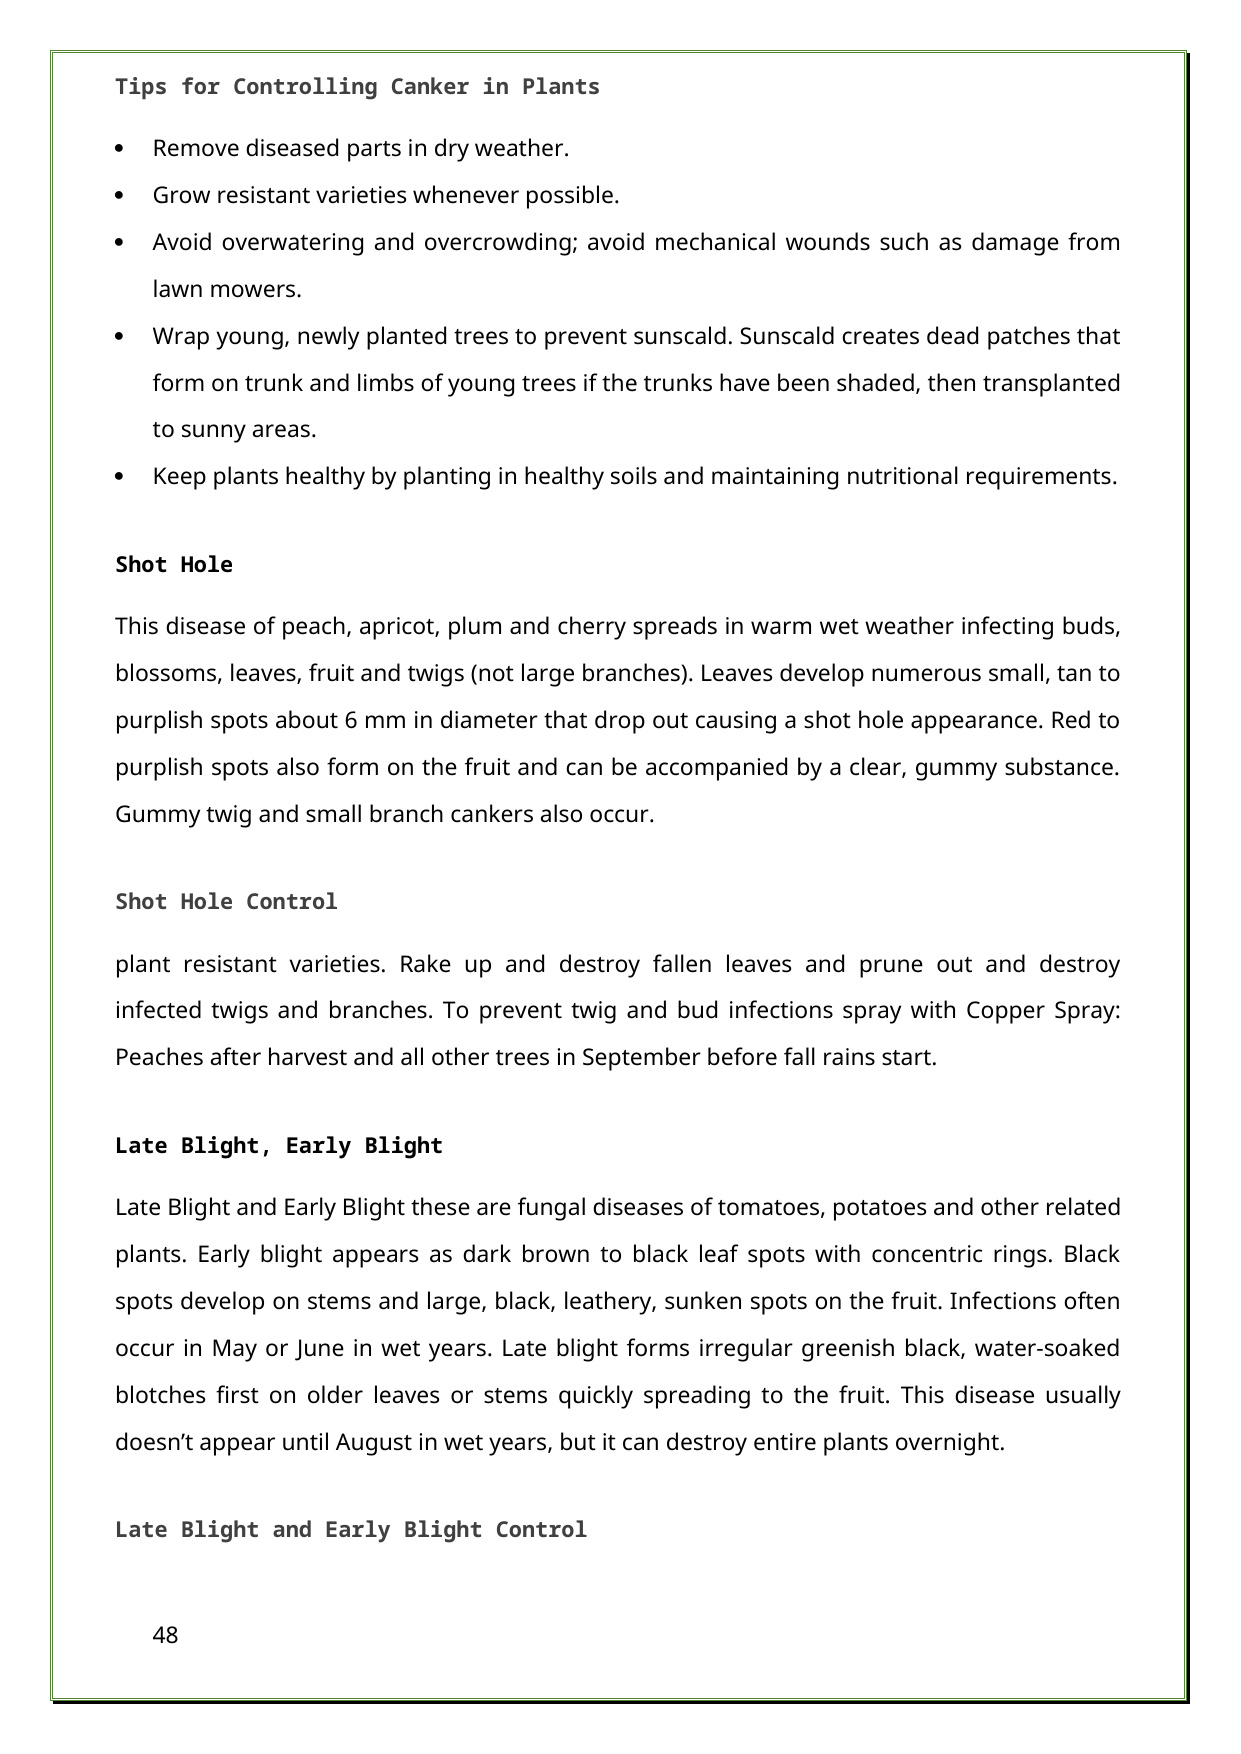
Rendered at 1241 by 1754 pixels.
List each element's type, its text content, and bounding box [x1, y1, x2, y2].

subtitle Shot Hole Control [115, 886, 1122, 916]
list Remove diseased parts in dry weather. [115, 132, 1122, 163]
subtitle Late Blight and Early Blight Control [115, 1514, 1122, 1544]
text plant resistant varieties. Rake up and destroy fallen leaves and prune out and destroy infected twigs and branches. To prevent twig and bud infections spray with Copper Spray: Peaches after harvest and all other trees in September before fall rains start. [115, 947, 1122, 1072]
subtitle Tips for Controlling Canker in Plants [115, 71, 1122, 101]
text This disease of peach, apricot, plum and cherry spreads in warm wet weather infecting buds, blossoms, leaves, fruit and twigs (not large branches). Leaves develop numerous small, tan to purplish spots about 6 mm in diameter that drop out causing a shot hole appearance. Red to purplish spots also form on the fruit and can be accompanied by a clear, gummy substance. Gummy twig and small branch cankers also occur. [115, 610, 1122, 829]
text Late Blight and Early Blight these are fungal diseases of tomatoes, potatoes and other related plants. Early blight appears as dark brown to black leaf spots with concentric rings. Black spots develop on stems and large, black, leathery, sunken spots on the fruit. Infections often occur in May or June in wet years. Late blight forms irregular greenish black, water-soaked blotches first on older leaves or stems quickly spreading to the fruit. This disease usually doesn’t appear until August in wet years, but it can destroy entire plants overnight. [115, 1191, 1122, 1457]
subtitle Late Blight, Early Blight [115, 1130, 1122, 1159]
list Avoid overwatering and overcrowding; avoid mechanical wounds such as damage from lawn mowers. [115, 226, 1122, 304]
list Grow resistant varieties whenever possible. [115, 179, 1122, 210]
list Wrap young, newly planted trees to prevent sunscald. Sunscald creates dead patches that form on trunk and limbs of young trees if the trunks have been shaded, then transplanted to sunny areas. [115, 319, 1122, 444]
subtitle Shot Hole [115, 549, 1122, 578]
list Keep plants healthy by planting in healthy soils and maintaining nutritional requirements. [115, 460, 1122, 491]
